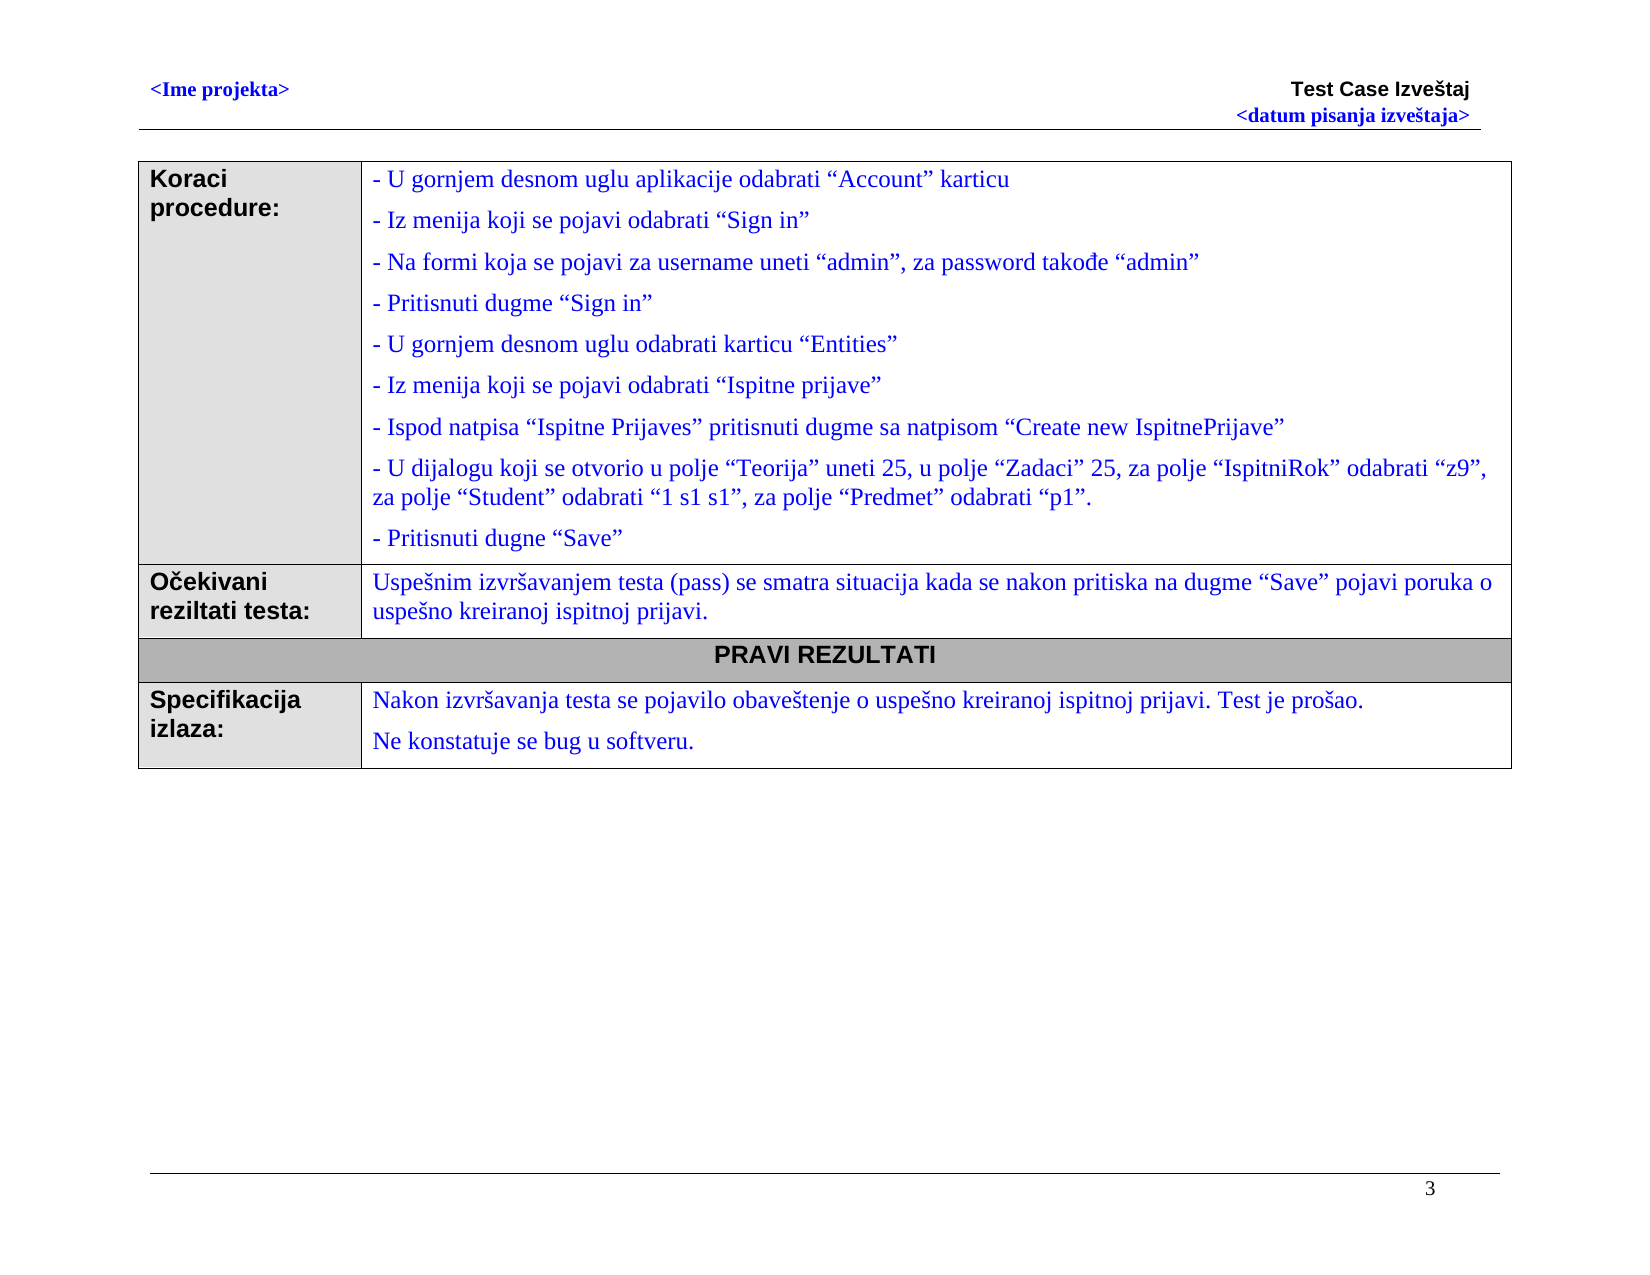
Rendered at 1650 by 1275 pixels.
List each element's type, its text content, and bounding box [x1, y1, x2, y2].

table_cell Koraci procedure: [139, 162, 361, 564]
table_cell PRAVI REZULTATI [139, 639, 1511, 682]
table_cell Nakon izvršavanja testa se pojavilo obaveštenje o uspešno kreiranoj ispitnoj prijavi. Test je prošao. Ne konstatuje se bug u softveru. [362, 683, 1511, 767]
table_cell Specifikacija izlaza: [139, 683, 361, 767]
table_cell - U gornjem desnom uglu aplikacije odabrati “Account” karticu - Iz menija koji se pojavi odabrati “Sign in” - Na formi koja se pojavi za username uneti “admin”, za password takođe “admin” - Pritisnuti dugme “Sign in” - U gornjem desnom uglu odabrati karticu “Entities” - Iz menija koji se pojavi odabrati “Ispitne prijave” - Ispod natpisa “Ispitne Prijaves” pritisnuti dugme sa natpisom “Create new IspitnePrijave” - U dijalogu koji se otvorio u polje “Teorija” uneti 25, u polje “Zadaci” 25, za polje “IspitniRok” odabrati “z9”, za polje “Student” odabrati “1 s1 s1”, za polje “Predmet” odabrati “p1”. - Pritisnuti dugne “Save” [362, 162, 1511, 564]
table_cell Uspešnim izvršavanjem testa (pass) se smatra situacija kada se nakon pritiska na dugme “Save” pojavi poruka o uspešno kreiranoj ispitnoj prijavi. [362, 565, 1511, 637]
table_cell Očekivani reziltati testa: [139, 565, 361, 637]
